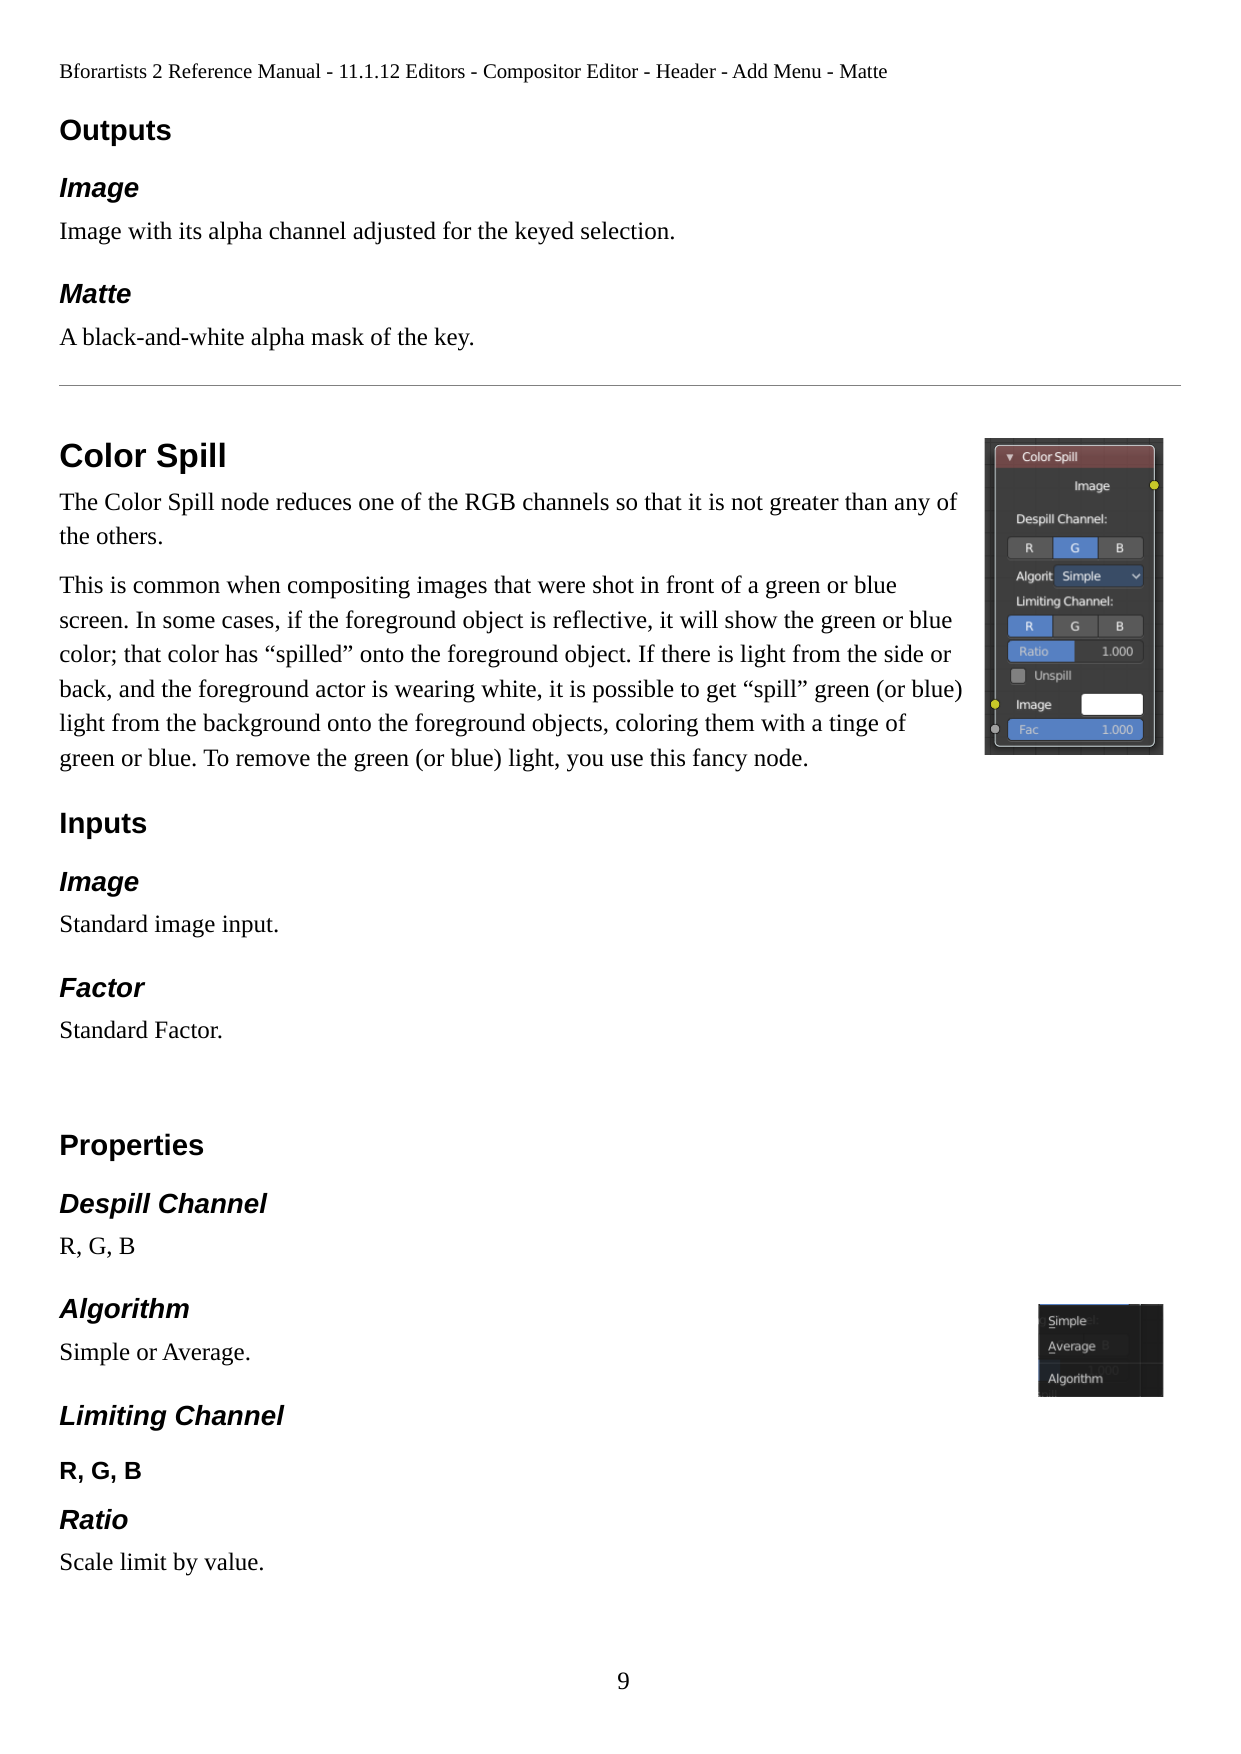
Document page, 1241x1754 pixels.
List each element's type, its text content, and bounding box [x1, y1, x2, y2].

subtitle Inputs [59, 806, 1181, 840]
text Scale limit by value. [59, 1547, 1181, 1576]
text The Color Spill node reduces one of the RGB channels so that it is not greater than any of the others. [59, 487, 984, 550]
subtitle Factor [59, 971, 1181, 1003]
subtitle Image [59, 865, 1181, 897]
subtitle Algorithm [59, 1293, 1181, 1325]
subtitle Properties [59, 1128, 1181, 1162]
text A black-and-white alpha mask of the key. [59, 322, 1181, 350]
text This is common when compositing images that were shot in front of a green or blue screen. In some cases, if the foreground object is reflective, it will show the green or blue color; that color has “spilled” onto the foreground object. If there is light from the side or back, and the foreground actor is wearing white, it is possible to get “spill” green (or blue) light from the background onto the foreground objects, coloring them with a tinge of green or blue. To remove the green (or blue) light, you use this fancy node. [59, 570, 1181, 772]
subtitle Matte [59, 277, 1181, 309]
picture [1038, 1304, 1164, 1397]
picture [984, 438, 1164, 755]
text Image with its alpha channel adjusted for the keyed selection. [59, 216, 1181, 244]
subtitle Ratio [59, 1503, 1181, 1535]
subtitle Image [59, 171, 1181, 203]
subtitle R, G, B [59, 1456, 1181, 1484]
text R, G, B [59, 1231, 1181, 1260]
text Standard Factor. [59, 1016, 1181, 1044]
text Standard image input. [59, 909, 1181, 938]
subtitle Color Spill [59, 436, 1181, 474]
subtitle Limiting Channel [59, 1399, 1181, 1431]
text [1164, 1337, 1181, 1366]
text Simple or Average. [59, 1337, 1038, 1366]
subtitle Despill Channel [59, 1187, 1181, 1219]
subtitle Outputs [59, 113, 1181, 146]
